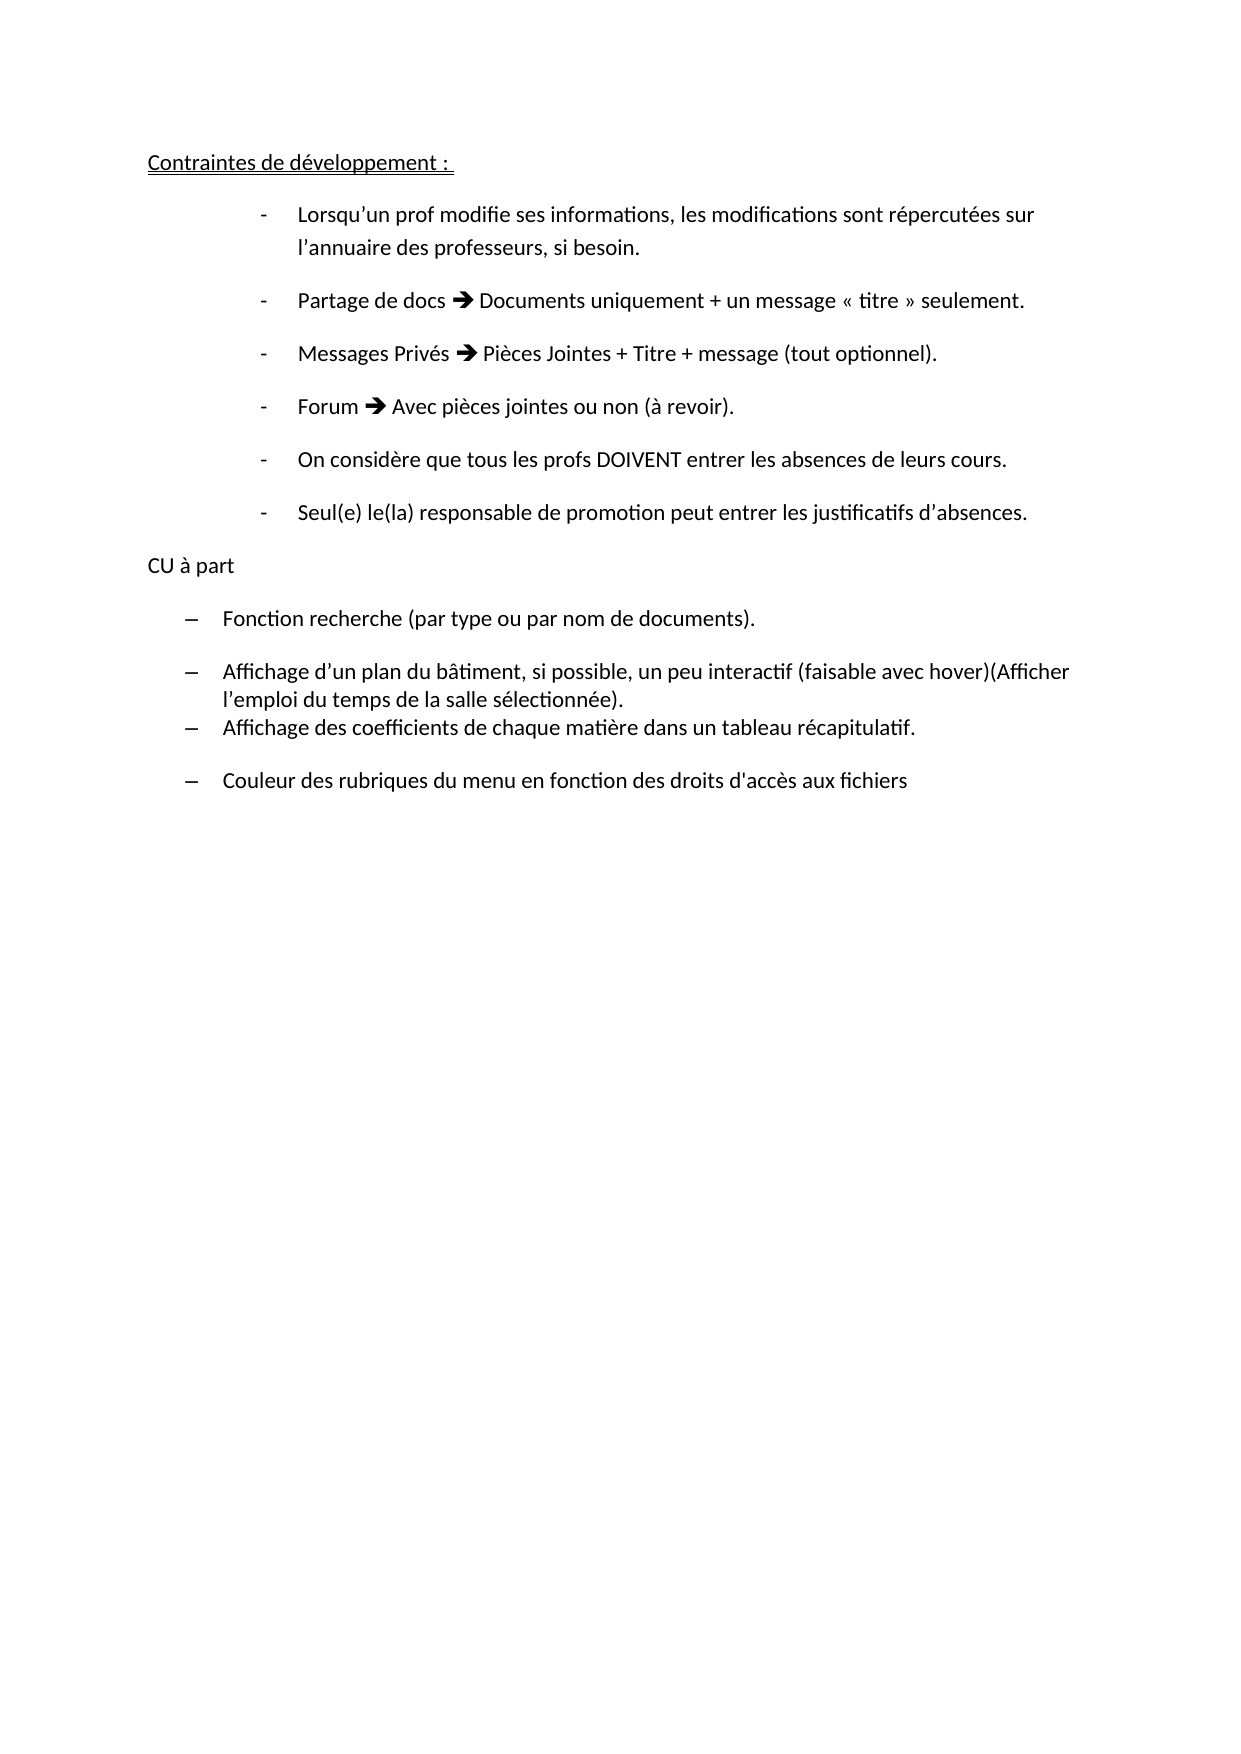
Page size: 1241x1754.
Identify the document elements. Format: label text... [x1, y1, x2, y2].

text CU à part [148, 551, 1093, 579]
list Seul(e) le(la) responsable de promotion peut entrer les justificatifs d’absences. [260, 498, 1093, 526]
list Messages Privés  Pièces Jointes + Titre + message (tout optionnel). [260, 339, 1093, 367]
list Partage de docs  Documents uniquement + un message « titre » seulement. [260, 286, 1093, 314]
list Couleur des rubriques du menu en fonction des droits d'accès aux fichiers [185, 766, 1093, 794]
text Contraintes de développement : [148, 148, 1093, 176]
list Forum  Avec pièces jointes ou non (à revoir). [260, 392, 1093, 420]
list Lorsqu’un prof modifie ses informations, les modifications sont répercutées sur l’annuaire des professeurs, si besoin. [260, 201, 1093, 261]
list Affichage des coefficients de chaque matière dans un tableau récapitulatif. [185, 713, 1093, 741]
list On considère que tous les profs DOIVENT entrer les absences de leurs cours. [260, 445, 1093, 473]
list Fonction recherche (par type ou par nom de documents). [185, 604, 1093, 632]
list Affichage d’un plan du bâtiment, si possible, un peu interactif (faisable avec hover)(Afficher l’emploi du temps de la salle sélectionnée). [185, 657, 1093, 713]
